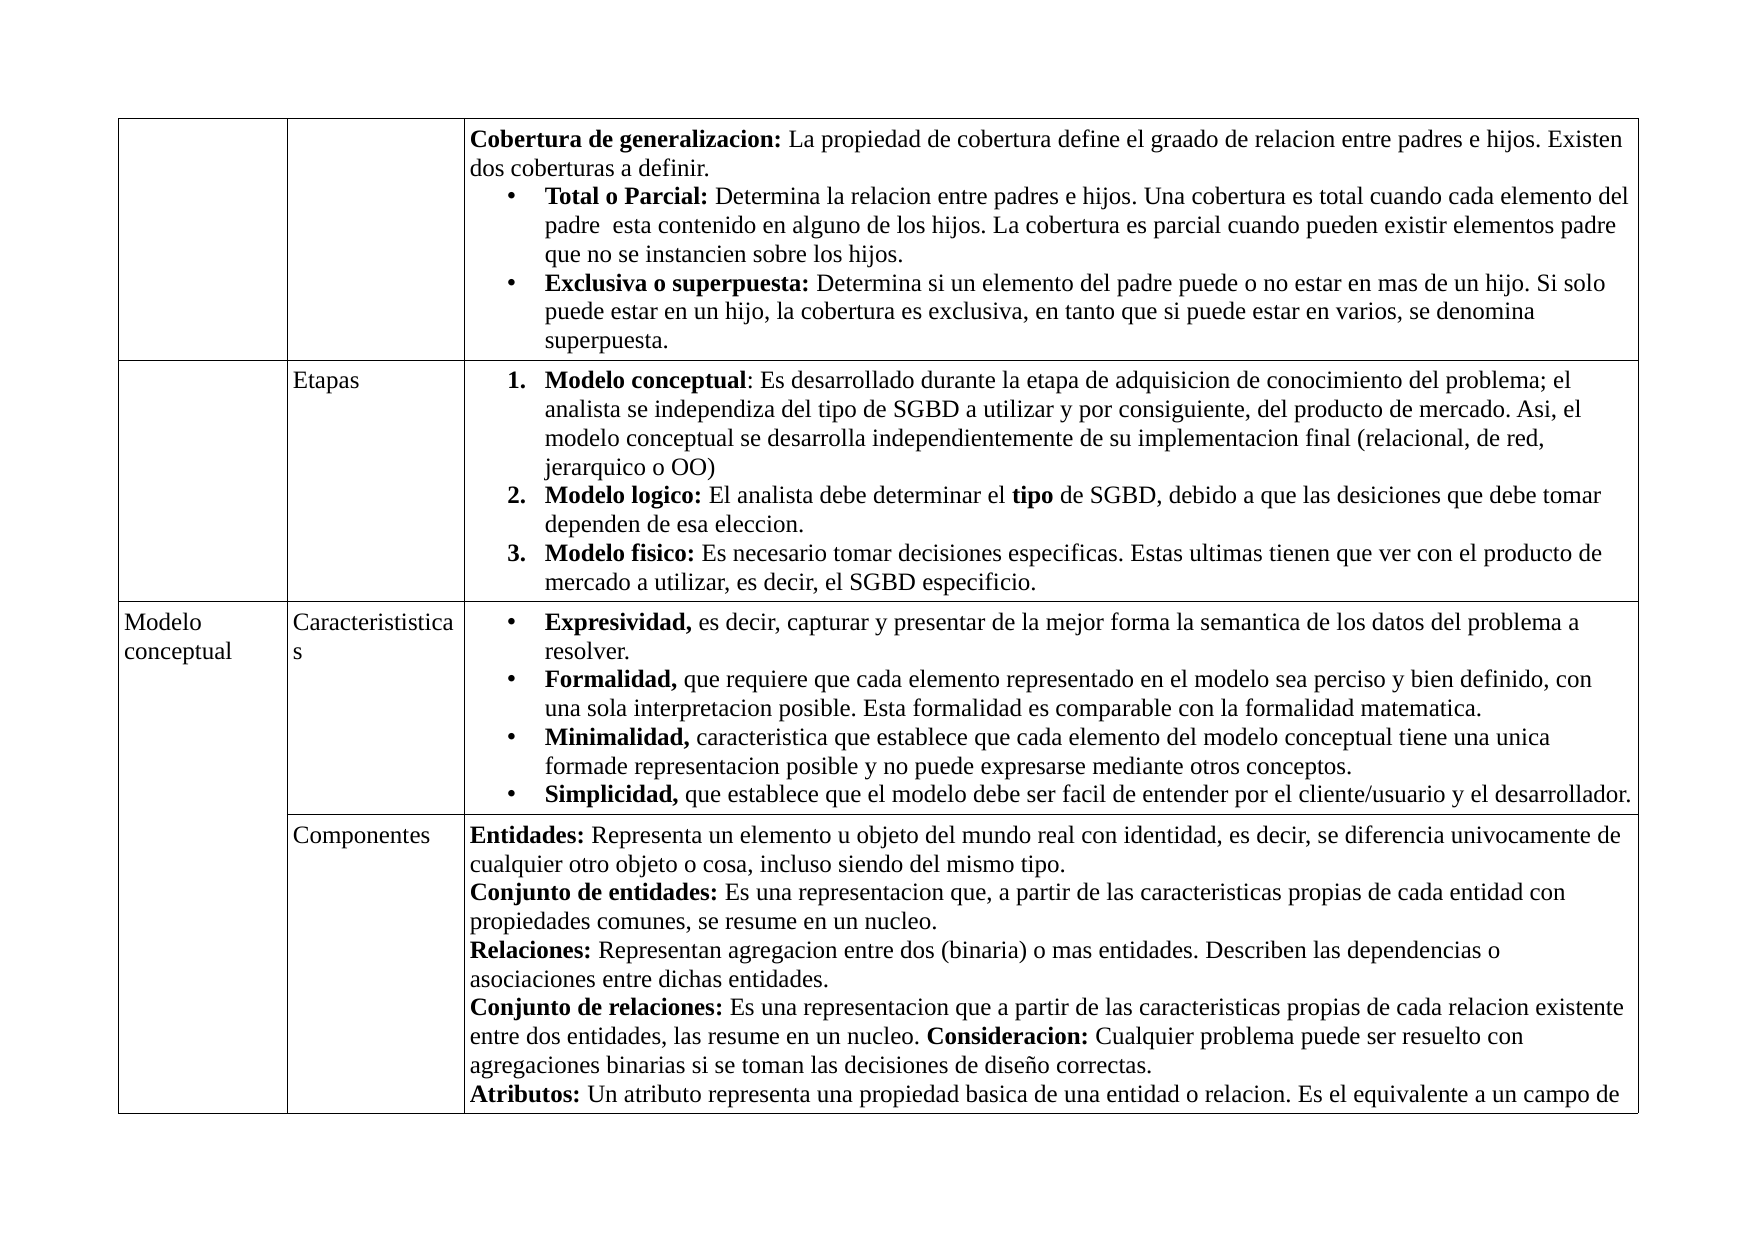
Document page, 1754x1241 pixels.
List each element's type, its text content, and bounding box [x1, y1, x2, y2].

table_cell Expresividad, es decir, capturar y presentar de la mejor forma la semantica de los datos del problema a resolver. Formalidad, que requiere que cada elemento representado en el modelo sea perciso y bien definido, con una sola interpretacion posible. Esta formalidad es comparable con la formalidad matematica. Minimalidad, caracteristica que establece que cada elemento del modelo conceptual tiene una unica formade representacion posible y no puede expresarse mediante otros conceptos. Simplicidad, que establece que el modelo debe ser facil de entender por el cliente/usuario y el desarrollador. [465, 602, 1638, 814]
table_cell Cobertura de generalizacion: La propiedad de cobertura define el graado de relacion entre padres e hijos. Existen dos coberturas a definir. Total o Parcial: Determina la relacion entre padres e hijos. Una cobertura es total cuando cada elemento del padre esta contenido en alguno de los hijos. La cobertura es parcial cuando pueden existir elementos padre que no se instancien sobre los hijos. Exclusiva o superpuesta: Determina si un elemento del padre puede o no estar en mas de un hijo. Si solo puede estar en un hijo, la cobertura es exclusiva, en tanto que si puede estar en varios, se denomina superpuesta. [465, 119, 1638, 360]
table_cell Etapas [288, 361, 464, 601]
table_cell Caracterististicas [288, 602, 464, 814]
table_cell Modelo conceptual [119, 602, 287, 1113]
table_cell [119, 361, 287, 601]
table_cell Modelo conceptual: Es desarrollado durante la etapa de adquisicion de conocimiento del problema; el analista se independiza del tipo de SGBD a utilizar y por consiguiente, del producto de mercado. Asi, el modelo conceptual se desarrolla independientemente de su implementacion final (relacional, de red, jerarquico o OO) Modelo logico: El analista debe determinar el tipo de SGBD, debido a que las desiciones que debe tomar dependen de esa eleccion. Modelo fisico: Es necesario tomar decisiones especificas. Estas ultimas tienen que ver con el producto de mercado a utilizar, es decir, el SGBD especificio. [465, 361, 1638, 601]
table_cell [288, 119, 464, 360]
table_cell Componentes [288, 815, 464, 1113]
table_cell Entidades: Representa un elemento u objeto del mundo real con identidad, es decir, se diferencia univocamente de cualquier otro objeto o cosa, incluso siendo del mismo tipo. Conjunto de entidades: Es una representacion que, a partir de las caracteristicas propias de cada entidad con propiedades comunes, se resume en un nucleo. Relaciones: Representan agregacion entre dos (binaria) o mas entidades. Describen las dependencias o asociaciones entre dichas entidades. Conjunto de relaciones: Es una representacion que a partir de las caracteristicas propias de cada relacion existente entre dos entidades, las resume en un nucleo. Consideracion: Cualquier problema puede ser resuelto con agregaciones binarias si se toman las decisiones de diseño correctas. Atributos: Un atributo representa una propiedad basica de una entidad o relacion. Es el equivalente a un campo de [465, 815, 1638, 1113]
table_cell [119, 119, 287, 360]
